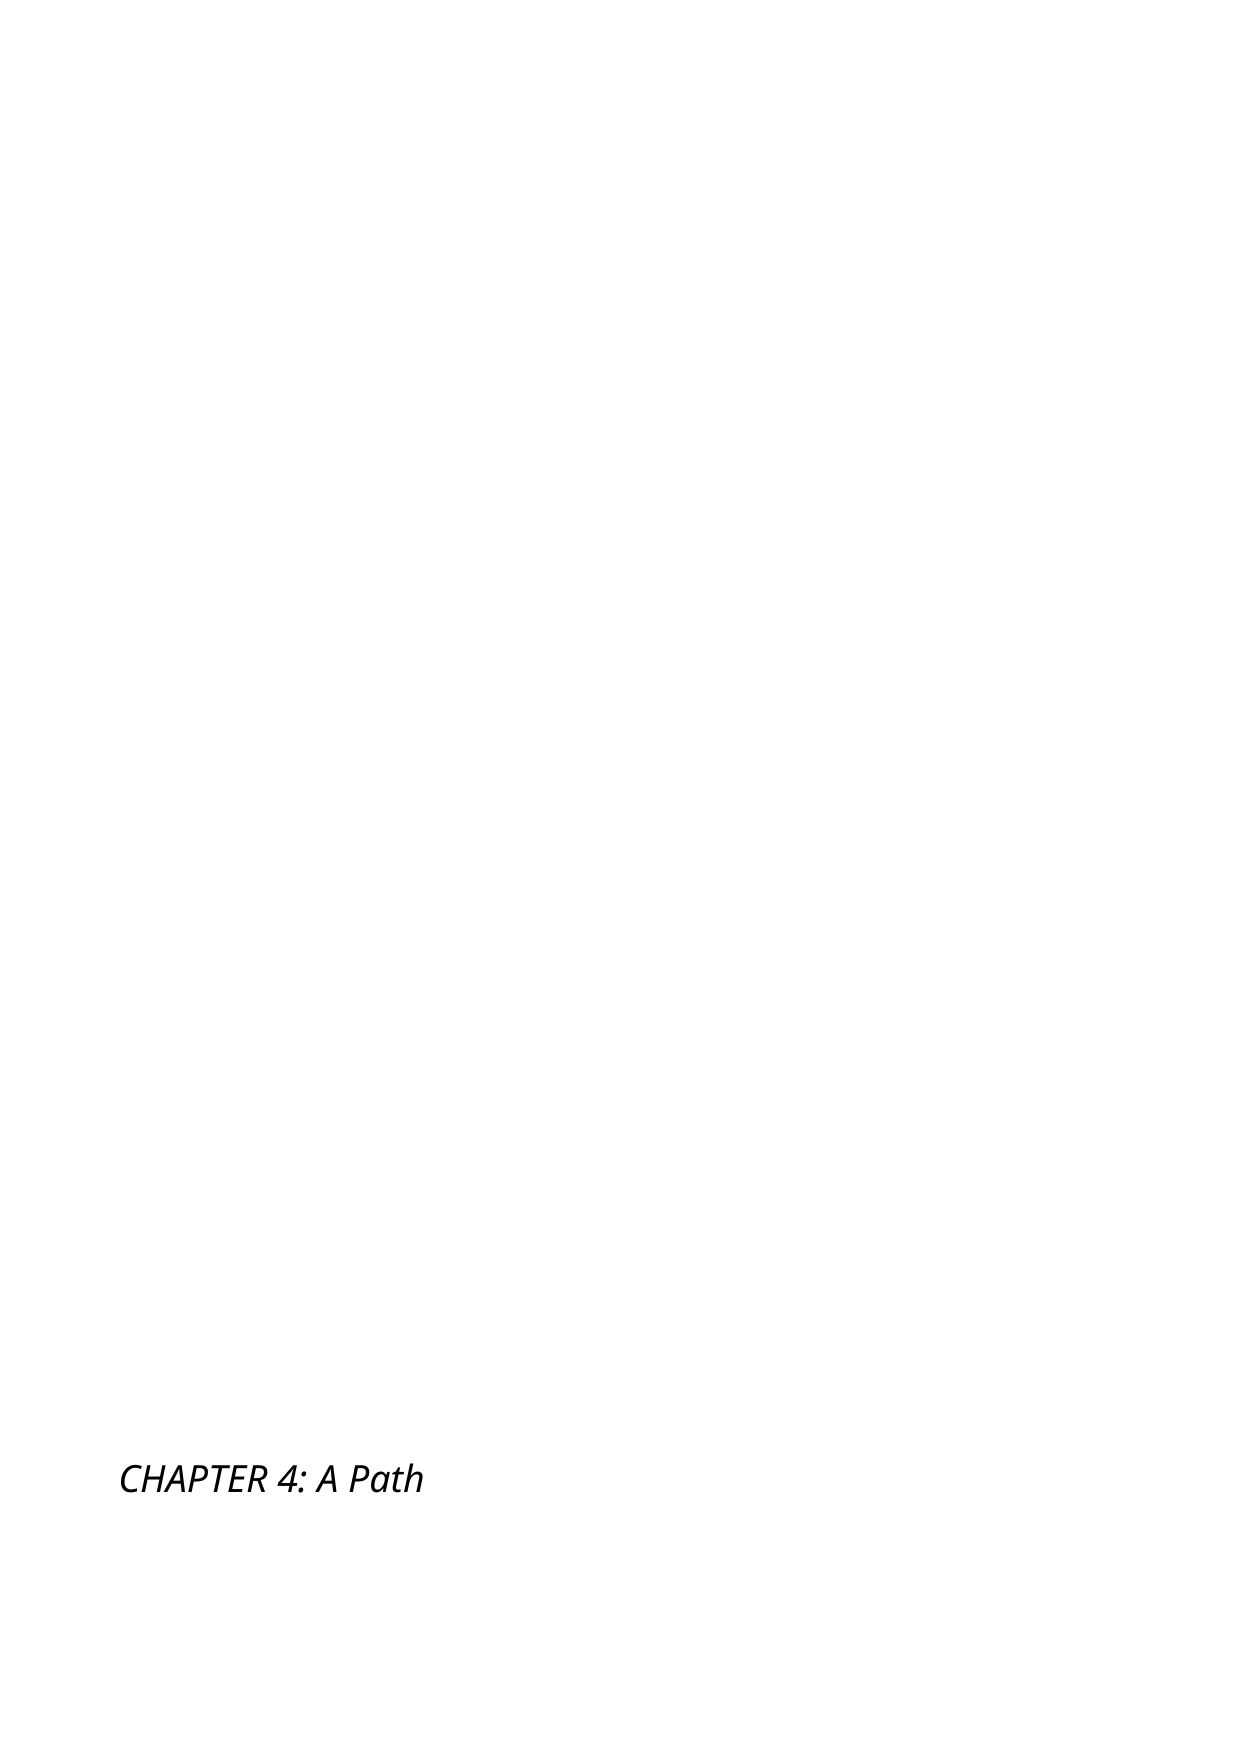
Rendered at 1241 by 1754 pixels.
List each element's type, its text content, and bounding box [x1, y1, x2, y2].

text CHAPTER 4: A Path [118, 1452, 1122, 1503]
